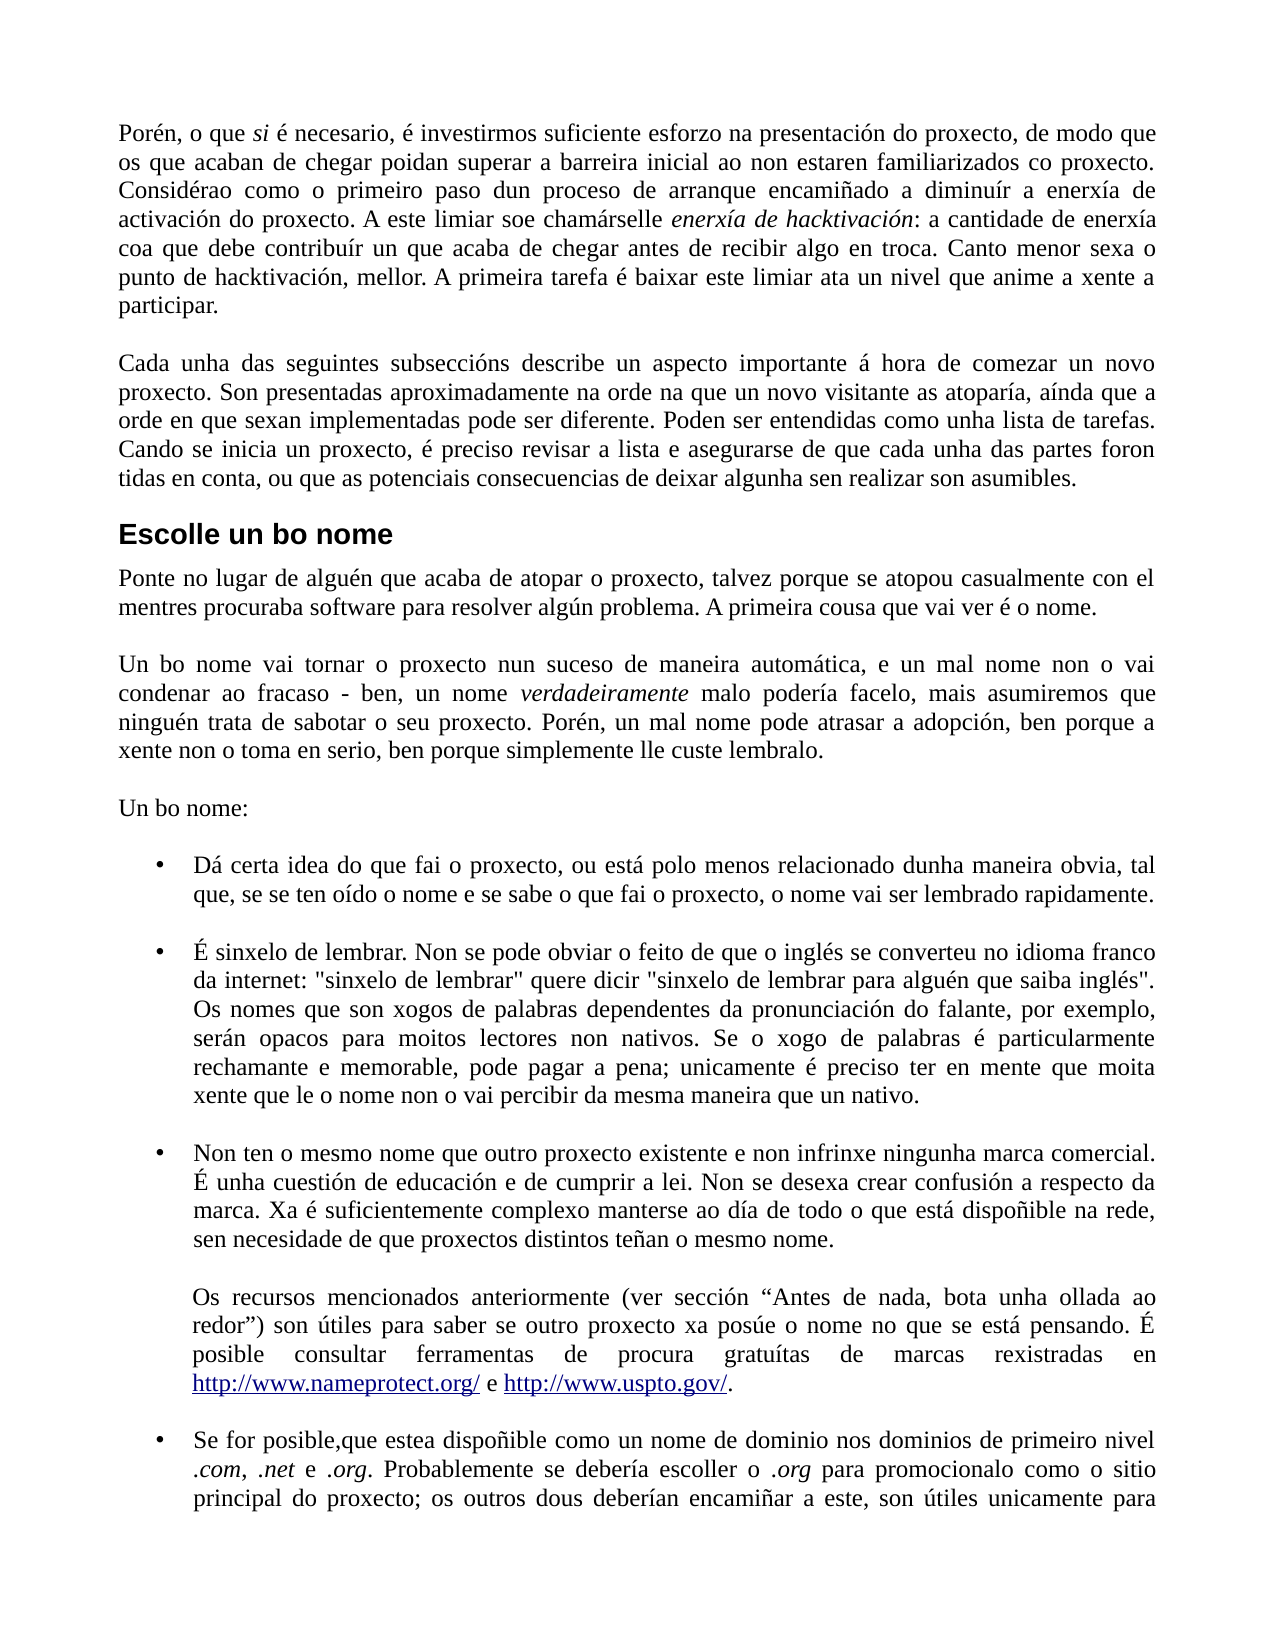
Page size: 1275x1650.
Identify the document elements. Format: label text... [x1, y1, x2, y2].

text Porén, o que si é necesario, é investirmos suficiente esforzo na presentación do proxecto, de modo que os que acaban de chegar poidan superar a barreira inicial ao non estaren familiarizados co proxecto. Considérao como o primeiro paso dun proceso de arranque encamiñado a diminuír a enerxía de activación do proxecto. A este limiar soe chamárselle enerxía de hacktivación: a cantidade de enerxía coa que debe contribuír un que acaba de chegar antes de recibir algo en troca. Canto menor sexa o punto de hacktivación, mellor. A primeira tarefa é baixar este limiar ata un nivel que anime a xente a participar. [118, 118, 1157, 319]
text Un bo nome: [118, 793, 1157, 822]
text Cada unha das seguintes subseccións describe un aspecto importante á hora de comezar un novo proxecto. Son presentadas aproximadamente na orde na que un novo visitante as atoparía, aínda que a orde en que sexan implementadas pode ser diferente. Poden ser entendidas como unha lista de tarefas. Cando se inicia un proxecto, é preciso revisar a lista e asegurarse de que cada unha das partes foron tidas en conta, ou que as potenciais consecuencias de deixar algunha sen realizar son asumibles. [118, 348, 1157, 492]
text Un bo nome vai tornar o proxecto nun suceso de maneira automática, e un mal nome non o vai condenar ao fracaso - ben, un nome verdadeiramente malo podería facelo, mais asumiremos que ninguén trata de sabotar o seu proxecto. Porén, un mal nome pode atrasar a adopción, ben porque a xente non o toma en serio, ben porque simplemente lle custe lembralo. [118, 649, 1157, 764]
list Dá certa idea do que fai o proxecto, ou está polo menos relacionado dunha maneira obvia, tal que, se se ten oído o nome e se sabe o que fai o proxecto, o nome vai ser lembrado rapidamente. [156, 850, 1157, 908]
list É sinxelo de lembrar. Non se pode obviar o feito de que o inglés se converteu no idioma franco da internet: "sinxelo de lembrar" quere dicir "sinxelo de lembrar para alguén que saiba inglés". Os nomes que son xogos de palabras dependentes da pronunciación do falante, por exemplo, serán opacos para moitos lectores non nativos. Se o xogo de palabras é particularmente rechamante e memorable, pode pagar a pena; unicamente é preciso ter en mente que moita xente que le o nome non o vai percibir da mesma maneira que un nativo. [156, 937, 1157, 1109]
list Se for posible,que estea dispoñible como un nome de dominio nos dominios de primeiro nivel .com, .net e .org. Probablemente se debería escoller o .org para promocionalo como o sitio principal do proxecto; os outros dous deberían encamiñar a este, son útiles unicamente para [156, 1425, 1157, 1512]
text Ponte no lugar de alguén que acaba de atopar o proxecto, talvez porque se atopou casualmente con el mentres procuraba software para resolver algún problema. A primeira cousa que vai ver é o nome. [118, 563, 1157, 620]
subtitle Escolle un bo nome [118, 517, 1157, 550]
text Os recursos mencionados anteriormente (ver sección “Antes de nada, bota unha ollada ao redor”) son útiles para saber se outro proxecto xa posúe o nome no que se está pensando. É posible consultar ferramentas de procura gratuítas de marcas rexistradas en http://www.nameprotect.org/ e http://www.uspto.gov/. [192, 1282, 1157, 1397]
list Non ten o mesmo nome que outro proxecto existente e non infrinxe ningunha marca comercial. É unha cuestión de educación e de cumprir a lei. Non se desexa crear confusión a respecto da marca. Xa é suficientemente complexo manterse ao día de todo o que está dispoñible na rede, sen necesidade de que proxectos distintos teñan o mesmo nome. [156, 1138, 1157, 1253]
